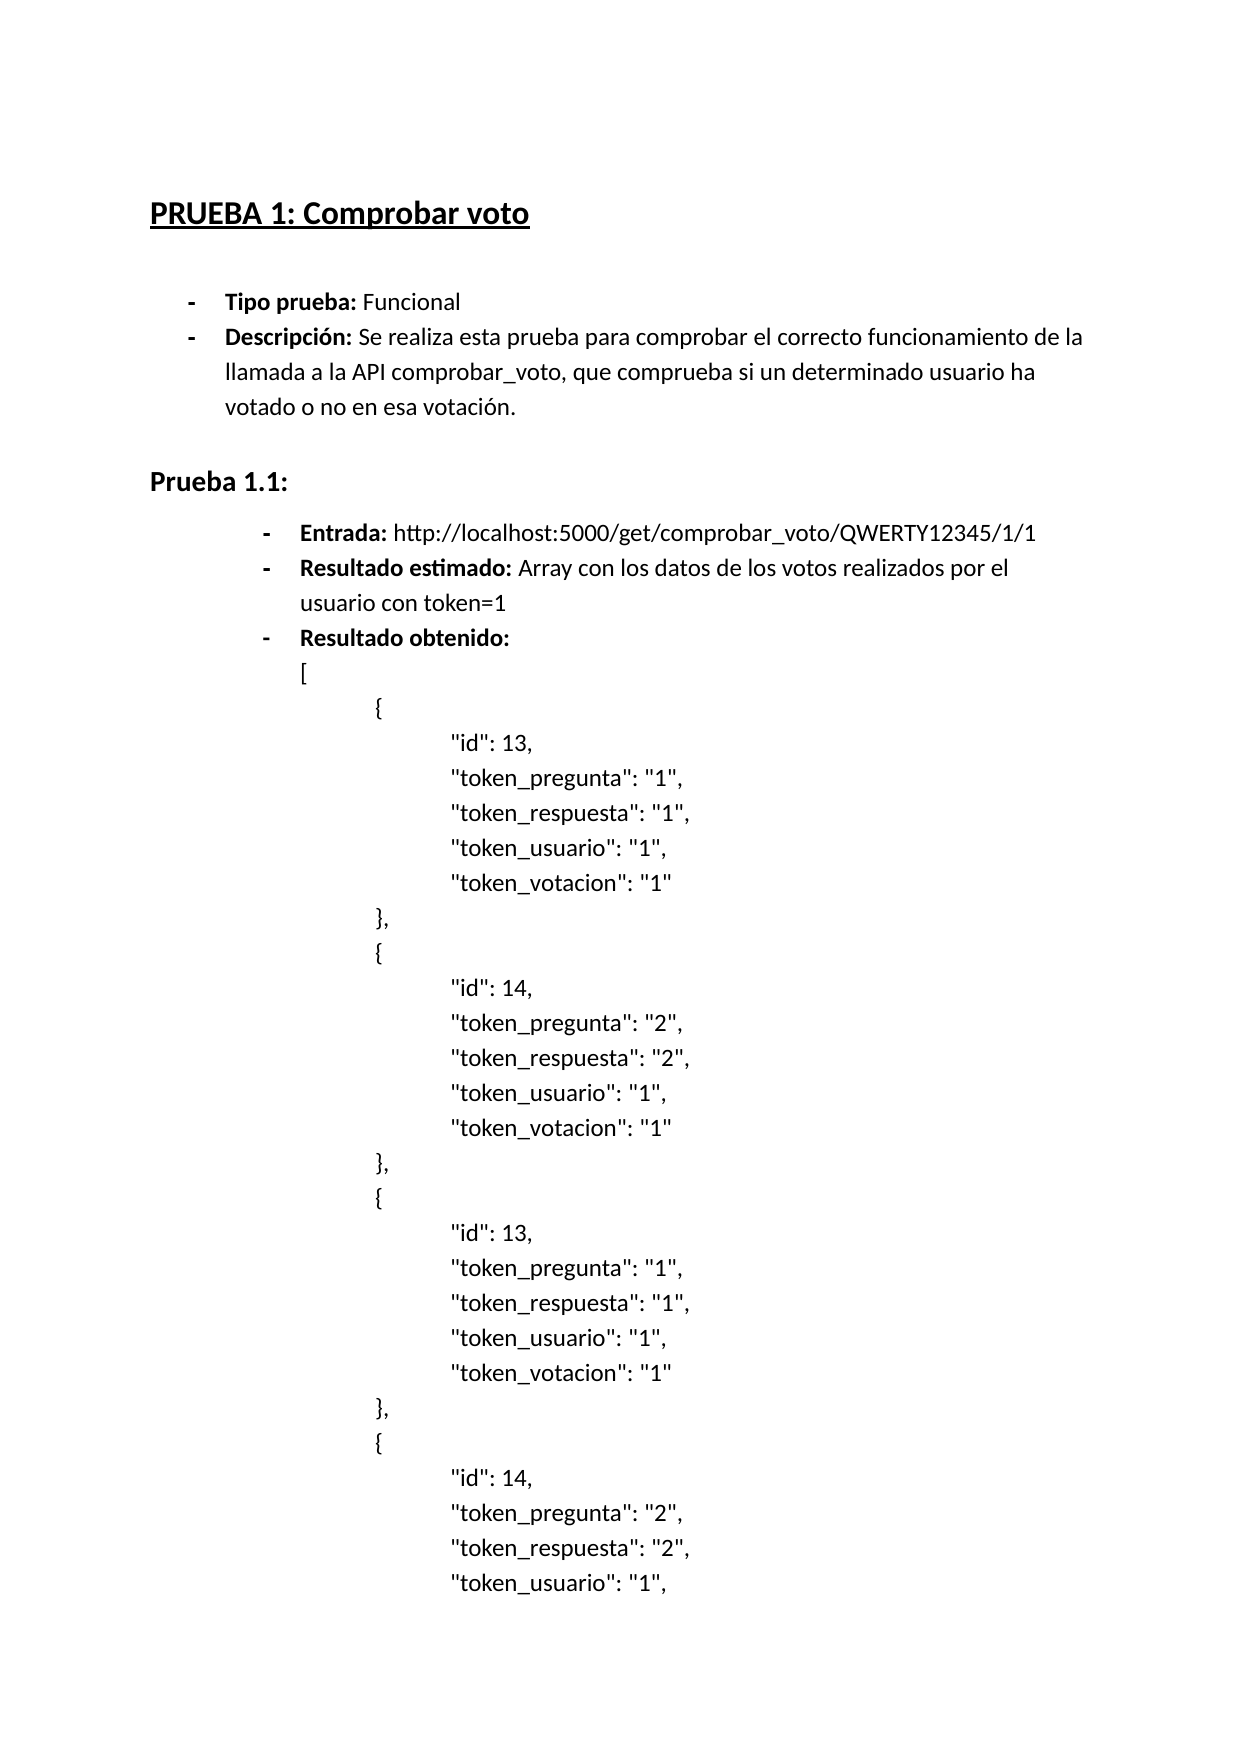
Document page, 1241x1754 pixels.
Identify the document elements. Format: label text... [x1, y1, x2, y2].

text "token_votacion": "1" [225, 867, 1090, 897]
text "id": 14, [225, 972, 1090, 1002]
text "token_usuario": "1", [225, 1322, 1090, 1352]
subtitle PRUEBA 1: Comprobar voto [150, 192, 1090, 232]
text "token_votacion": "1" [225, 1112, 1090, 1142]
list Tipo prueba: Funcional [187, 286, 1090, 316]
text "token_respuesta": "1", [225, 1287, 1090, 1317]
text "id": 14, [225, 1462, 1090, 1492]
text "token_usuario": "1", [225, 832, 1090, 862]
text { [225, 937, 1090, 967]
text "token_usuario": "1", [225, 1567, 1090, 1597]
text }, [225, 1147, 1090, 1177]
list Descripción: Se realiza esta prueba para comprobar el correcto funcionamiento de la llamada a la API comprobar_voto, que comprueba si un determinado usuario ha votado o no en esa votación. [187, 321, 1090, 421]
text "id": 13, [225, 1217, 1090, 1247]
list Resultado estimado: Array con los datos de los votos realizados por el usuario con token=1 [262, 552, 1090, 617]
text "id": 13, [225, 727, 1090, 757]
list Resultado obtenido: [262, 622, 1090, 652]
text "token_respuesta": "2", [225, 1042, 1090, 1072]
text [ [225, 657, 1090, 687]
text { [225, 1427, 1090, 1457]
text "token_pregunta": "2", [225, 1007, 1090, 1037]
text "token_pregunta": "2", [225, 1497, 1090, 1527]
text "token_usuario": "1", [225, 1077, 1090, 1107]
text "token_respuesta": "2", [225, 1532, 1090, 1562]
text { [225, 692, 1090, 722]
subtitle Prueba 1.1: [150, 463, 1090, 499]
text { [225, 1182, 1090, 1212]
text "token_votacion": "1" [225, 1357, 1090, 1387]
text "token_pregunta": "1", [225, 1252, 1090, 1282]
text }, [225, 902, 1090, 932]
list Entrada: http://localhost:5000/get/comprobar_voto/QWERTY12345/1/1 [262, 517, 1090, 547]
text "token_respuesta": "1", [225, 797, 1090, 827]
text "token_pregunta": "1", [225, 762, 1090, 792]
text }, [225, 1392, 1090, 1422]
